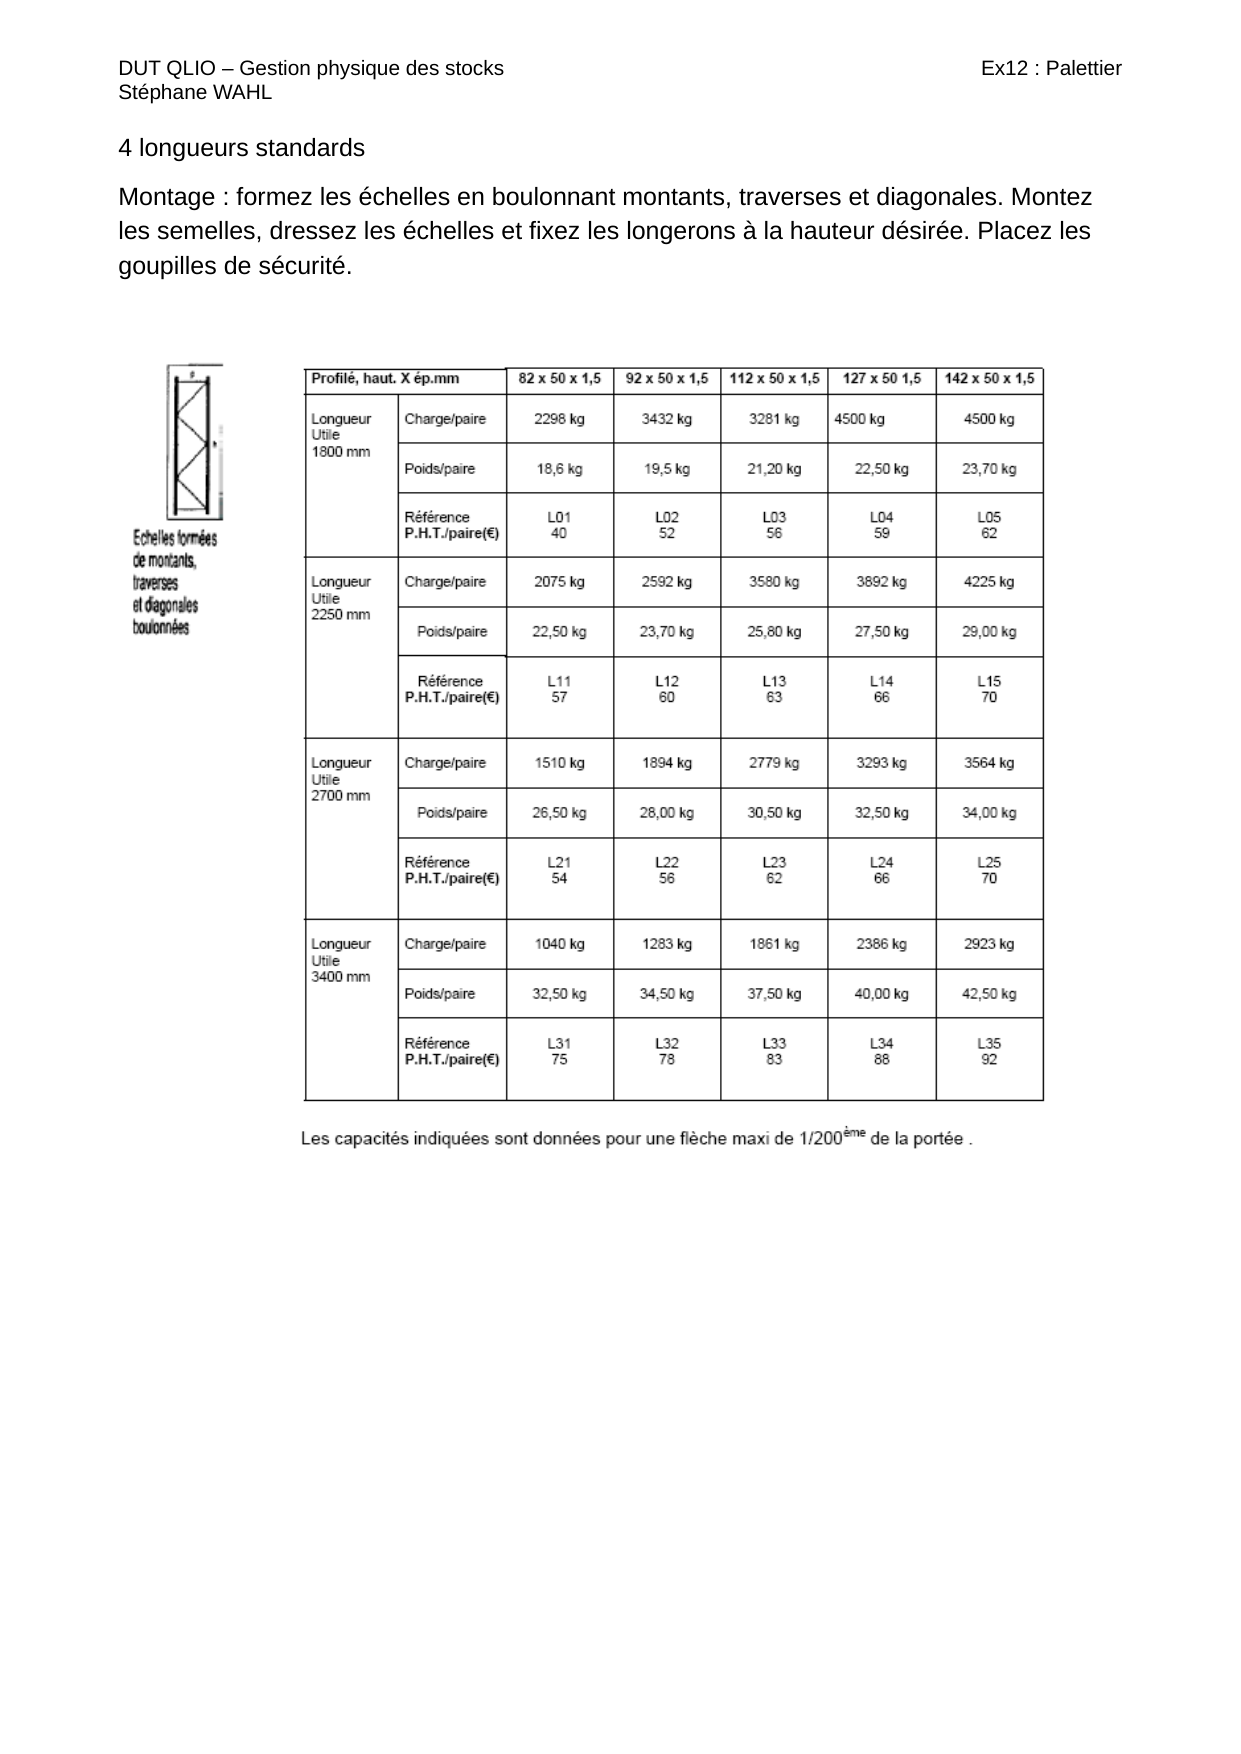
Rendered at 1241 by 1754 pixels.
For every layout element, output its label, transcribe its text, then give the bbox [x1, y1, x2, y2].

text 4 longueurs standards [118, 133, 1122, 162]
text Montage : formez les échelles en boulonnant montants, traverses et diagonales. Montez les semelles, dressez les échelles et fixez les longerons à la hauteur désirée. Placez les goupilles de sécurité. [118, 182, 1122, 279]
